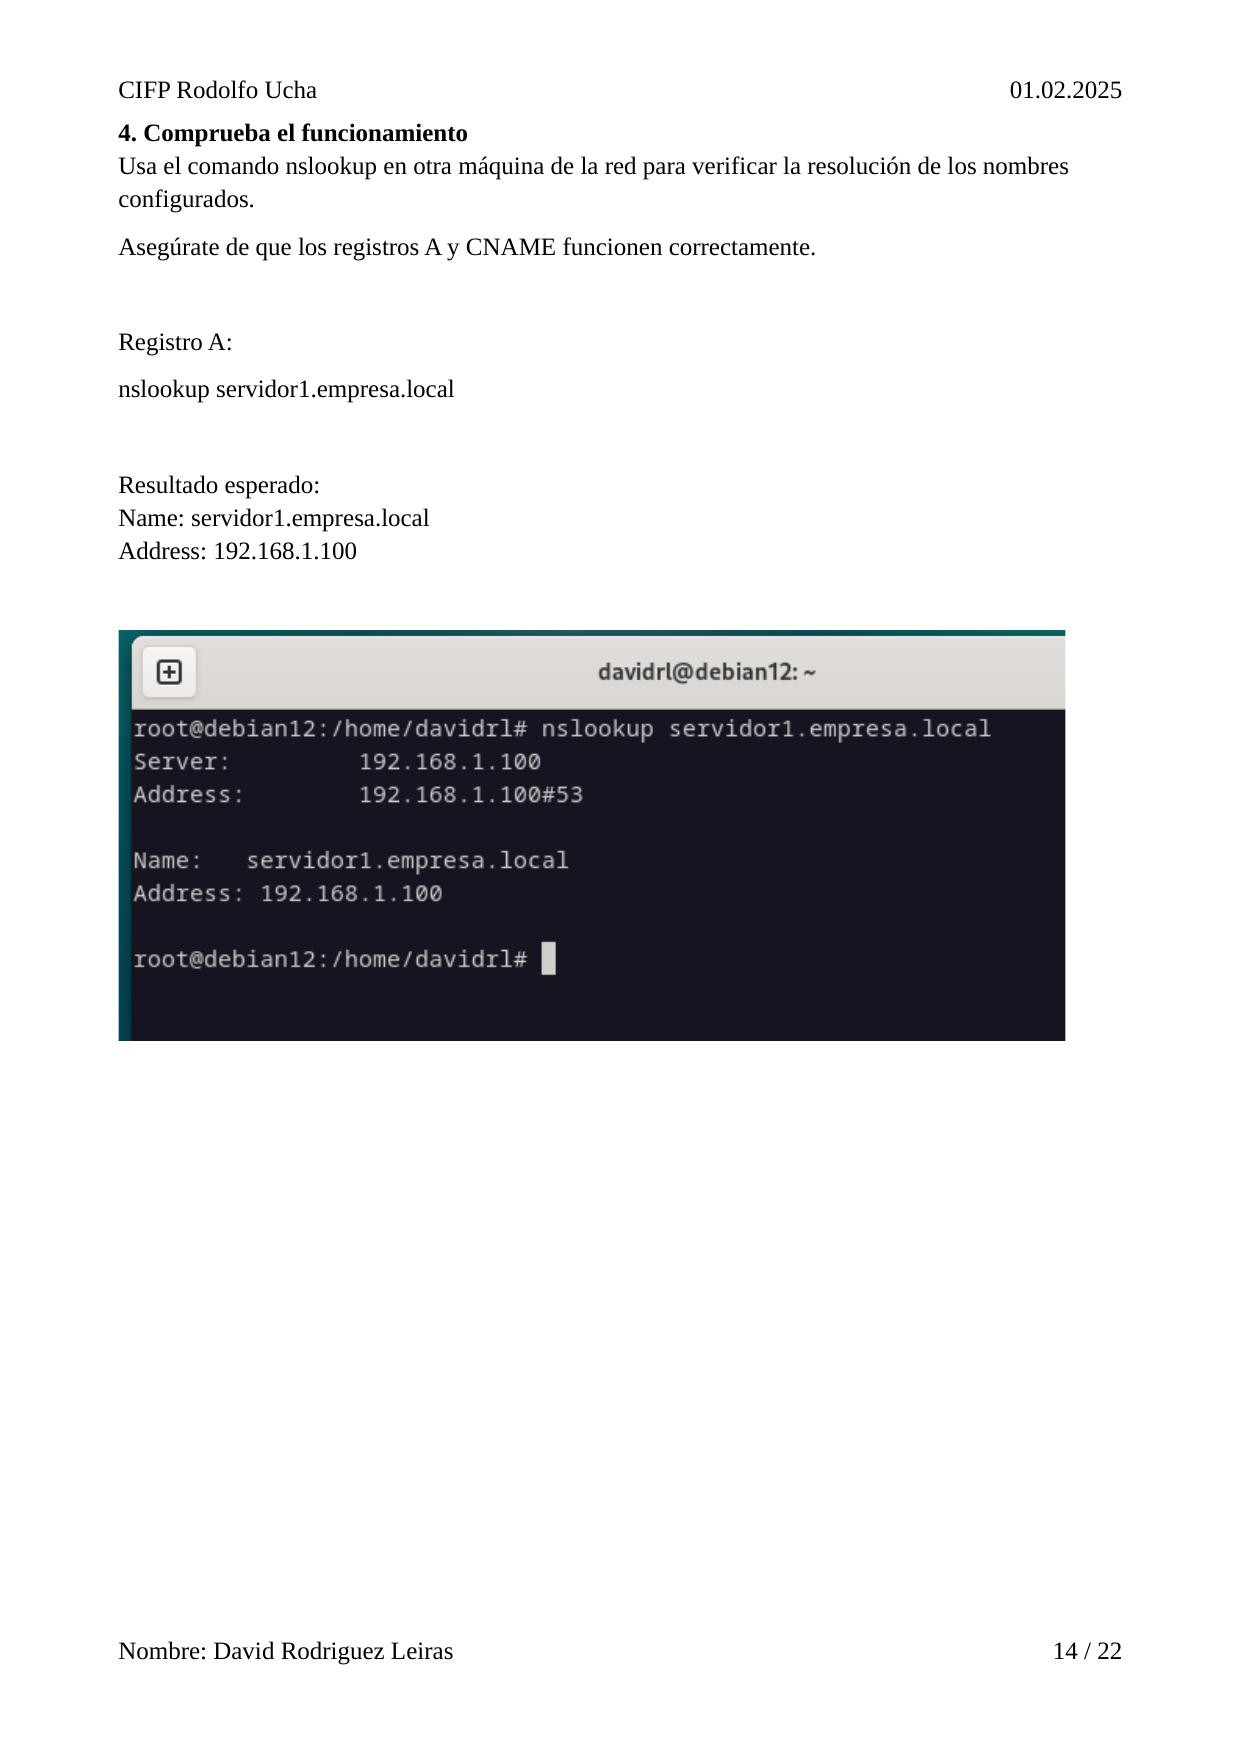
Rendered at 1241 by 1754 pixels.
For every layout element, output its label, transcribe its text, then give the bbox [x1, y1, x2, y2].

text Asegúrate de que los registros A y CNAME funcionen correctamente. [118, 232, 1122, 261]
text Registro A: [118, 327, 1122, 356]
text Resultado esperado: Name: servidor1.empresa.local Address: 192.168.1.100 [118, 470, 1122, 564]
text 4. Comprueba el funcionamiento Usa el comando nslookup en otra máquina de la red para verificar la resolución de los nombres configurados. [118, 118, 1122, 213]
text nslookup servidor1.empresa.local [118, 374, 1122, 403]
